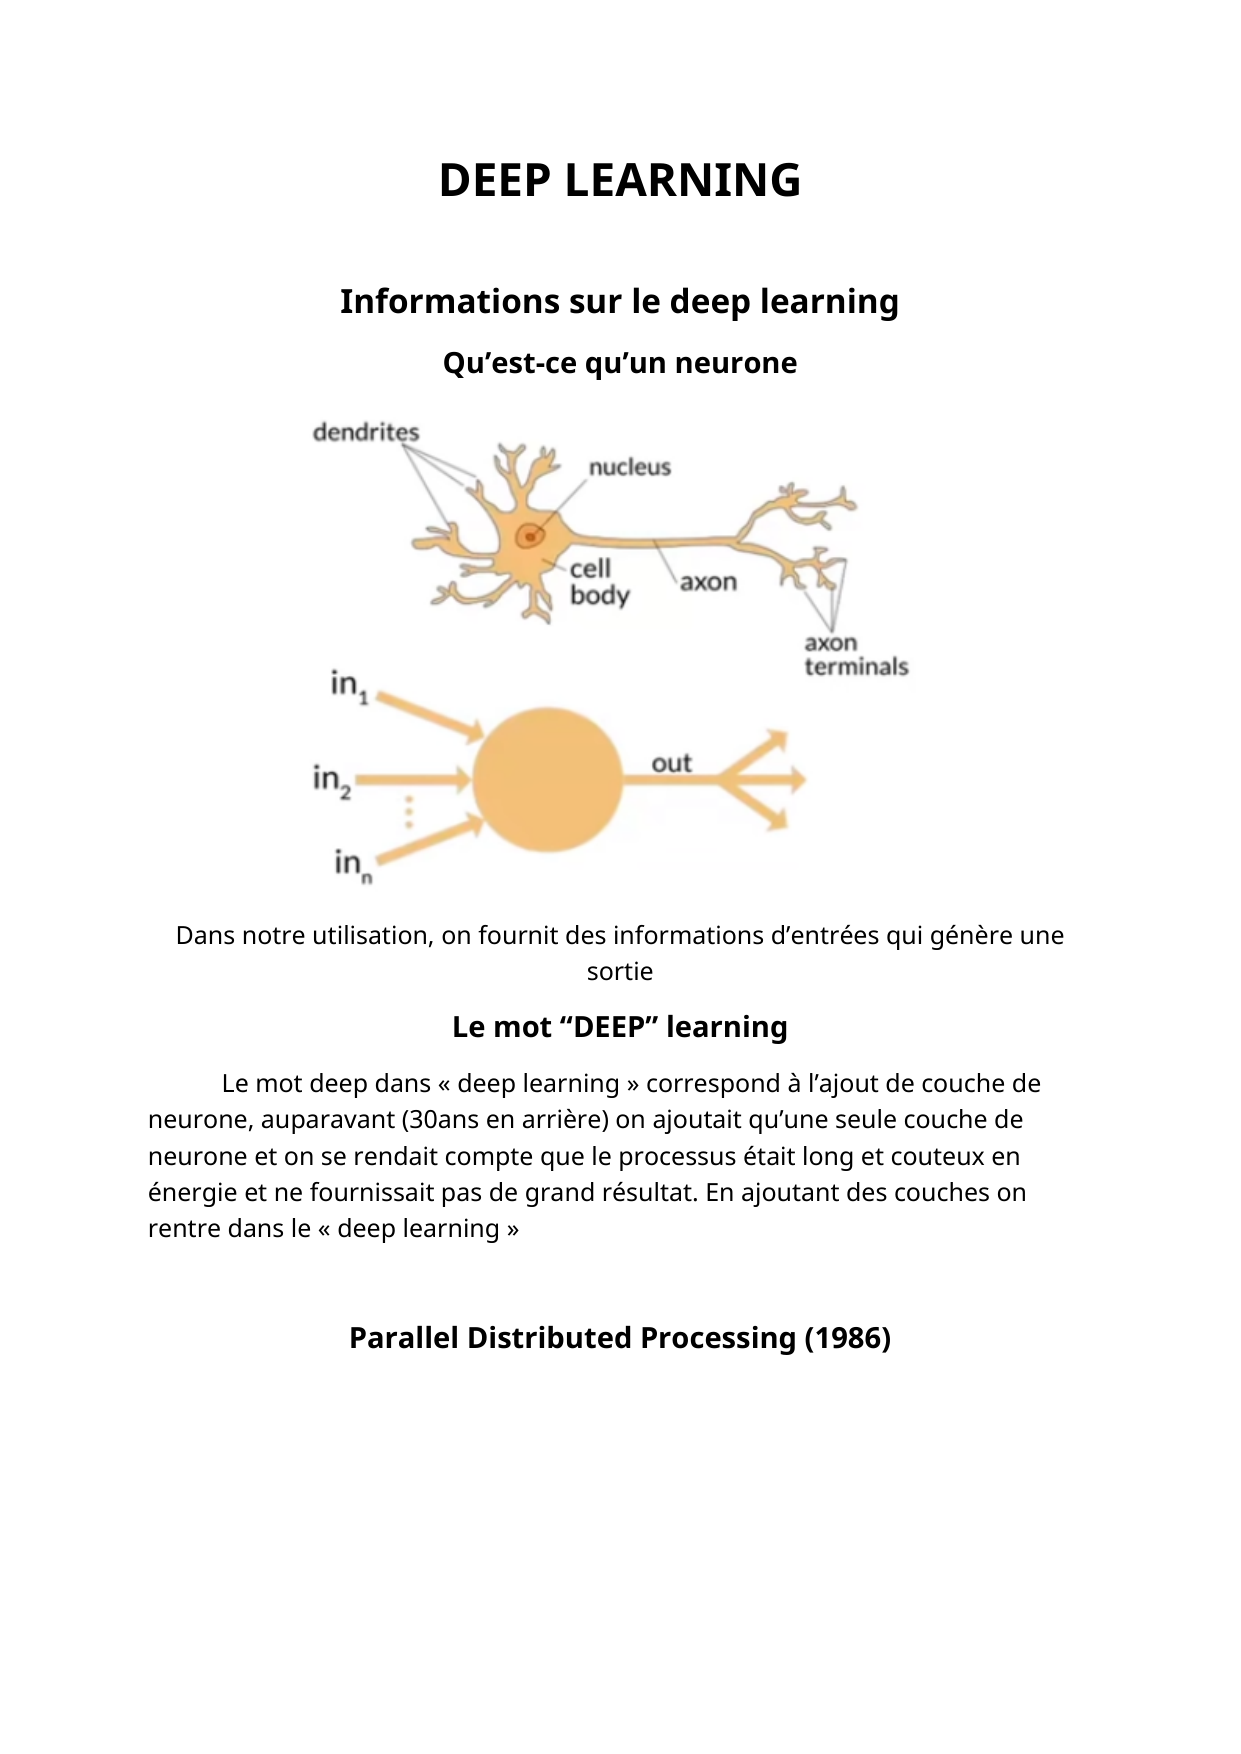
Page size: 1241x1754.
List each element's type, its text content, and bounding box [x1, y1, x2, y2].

text DEEP LEARNING [148, 148, 1093, 210]
text Dans notre utilisation, on fournit des informations d’entrées qui génère une sortie [148, 917, 1093, 988]
text Informations sur le deep learning [148, 277, 1093, 323]
text Parallel Distributed Processing (1986) [148, 1317, 1093, 1357]
text Le mot “DEEP” learning [148, 1007, 1093, 1046]
text Qu’est-ce qu’un neurone [148, 343, 1093, 382]
text Le mot deep dans « deep learning » correspond à l’ajout de couche de neurone, auparavant (30ans en arrière) on ajoutait qu’une seule couche de neurone et on se rendait compte que le processus était long et couteux en énergie et ne fournissait pas de grand résultat. En ajoutant des couches on rentre dans le « deep learning » [148, 1066, 1093, 1245]
